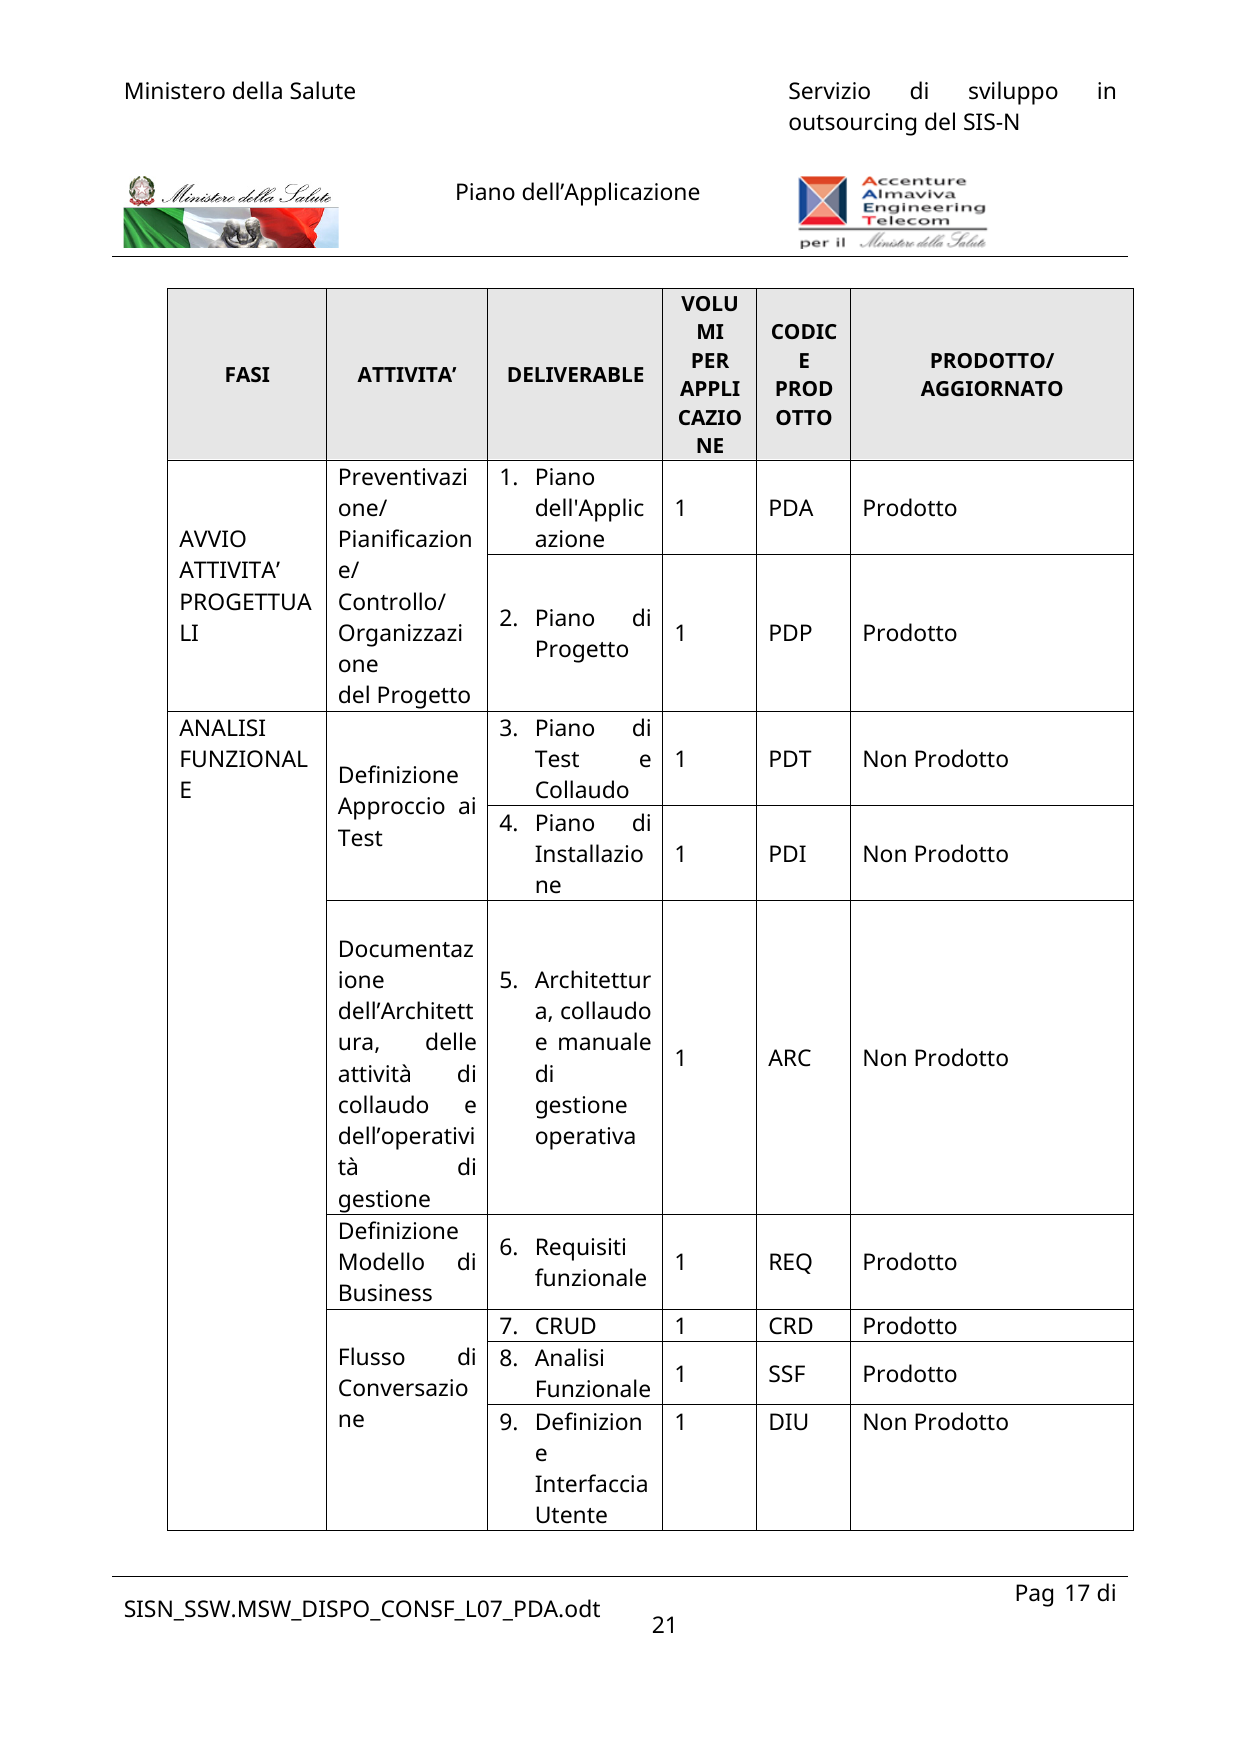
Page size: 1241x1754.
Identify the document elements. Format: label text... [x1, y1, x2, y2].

table_cell Preventivazione/Pianificazione/ Controllo/ Organizzazione del Progetto [327, 461, 487, 711]
table_cell Non Prodotto [851, 1405, 1133, 1530]
table_cell Analisi Funzionale [488, 1342, 662, 1404]
table_header ATTIVITA’ [327, 289, 487, 459]
table_header VOLUMI PER APPLICAZIONE [663, 289, 756, 459]
table_cell 1 [663, 806, 756, 900]
table_header CODICE PRODOTTO [757, 289, 850, 459]
table_cell ANALISI FUNZIONALE [168, 712, 326, 1530]
table_cell Prodotto [851, 461, 1133, 554]
table_cell Definizione Approccio ai Test [327, 712, 487, 900]
table_cell PDA [757, 461, 850, 554]
table_cell ARC [757, 901, 850, 1214]
table_cell CRD [757, 1310, 850, 1341]
table_cell Definizione Modello di Business [327, 1215, 487, 1308]
table_cell REQ [757, 1215, 850, 1308]
table_cell Requisiti funzionale [488, 1215, 662, 1308]
table_cell PDI [757, 806, 850, 900]
table_cell Architettura, collaudo e manuale di gestione operativa [488, 901, 662, 1214]
table_cell PDT [757, 712, 850, 805]
table_cell Non Prodotto [851, 712, 1133, 805]
table_cell Non Prodotto [851, 806, 1133, 900]
table_cell 1 [663, 461, 756, 554]
table_cell AVVIO ATTIVITA’ PROGETTUALI [168, 461, 326, 711]
table_cell Flusso di Conversazione [327, 1310, 487, 1530]
table_cell 1 [663, 1215, 756, 1308]
table_header DELIVERABLE [488, 289, 662, 459]
table_cell Prodotto [851, 1342, 1133, 1404]
table_cell Prodotto [851, 555, 1133, 711]
table_cell Piano di Installazione [488, 806, 662, 900]
table_cell 1 [663, 555, 756, 711]
table_cell Prodotto [851, 1215, 1133, 1308]
table_cell 1 [663, 1405, 756, 1530]
table_header PRODOTTO/AGGIORNATO [851, 289, 1133, 459]
table_cell 1 [663, 1310, 756, 1341]
table_cell 1 [663, 712, 756, 805]
table_cell CRUD [488, 1310, 662, 1341]
table_cell 1 [663, 901, 756, 1214]
table_cell Documentazione dell’Architettura, delle attività di collaudo e dell’operatività di gestione [327, 901, 487, 1214]
table_cell PDP [757, 555, 850, 711]
table_cell Prodotto [851, 1310, 1133, 1341]
table_cell Piano di Progetto [488, 555, 662, 711]
table_cell Definizione Interfaccia Utente [488, 1405, 662, 1530]
table_cell Non Prodotto [851, 901, 1133, 1214]
table_cell 1 [663, 1342, 756, 1404]
table_cell Piano dell'Applicazione [488, 461, 662, 554]
table_cell SSF [757, 1342, 850, 1404]
table_cell Piano di Test e Collaudo [488, 712, 662, 805]
table_header FASI [168, 289, 326, 459]
table_cell DIU [757, 1405, 850, 1530]
